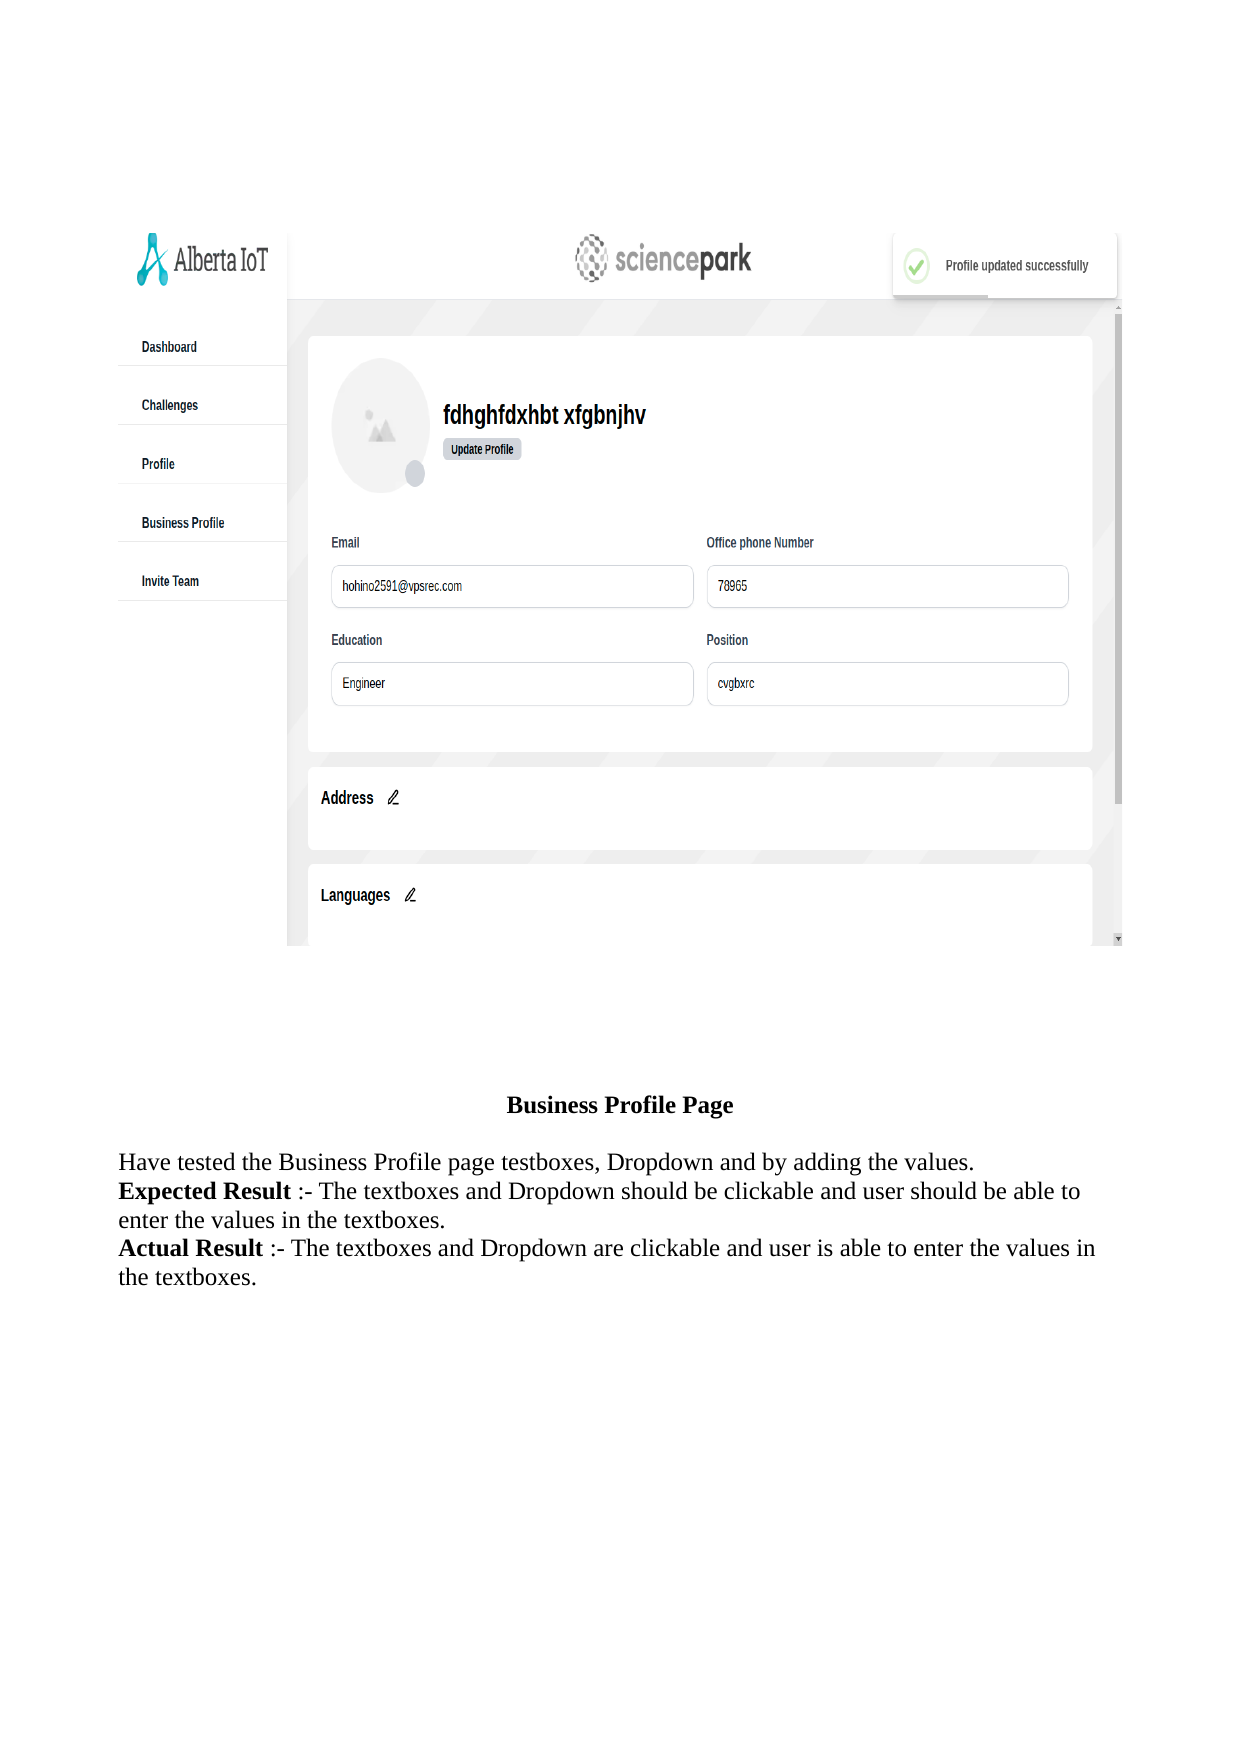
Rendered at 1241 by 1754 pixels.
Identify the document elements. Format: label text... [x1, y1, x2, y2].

picture [118, 233, 1123, 946]
text Business Profile Page [118, 1090, 1122, 1147]
text Have tested the Business Profile page testboxes, Dropdown and by adding the values. Expected Result :- The textboxes and Dropdown should be clickable and user should be able to enter the values in the textboxes. Actual Result :- The textboxes and Dropdown are clickable and user is able to enter the values in the textboxes. [118, 1147, 1122, 1291]
